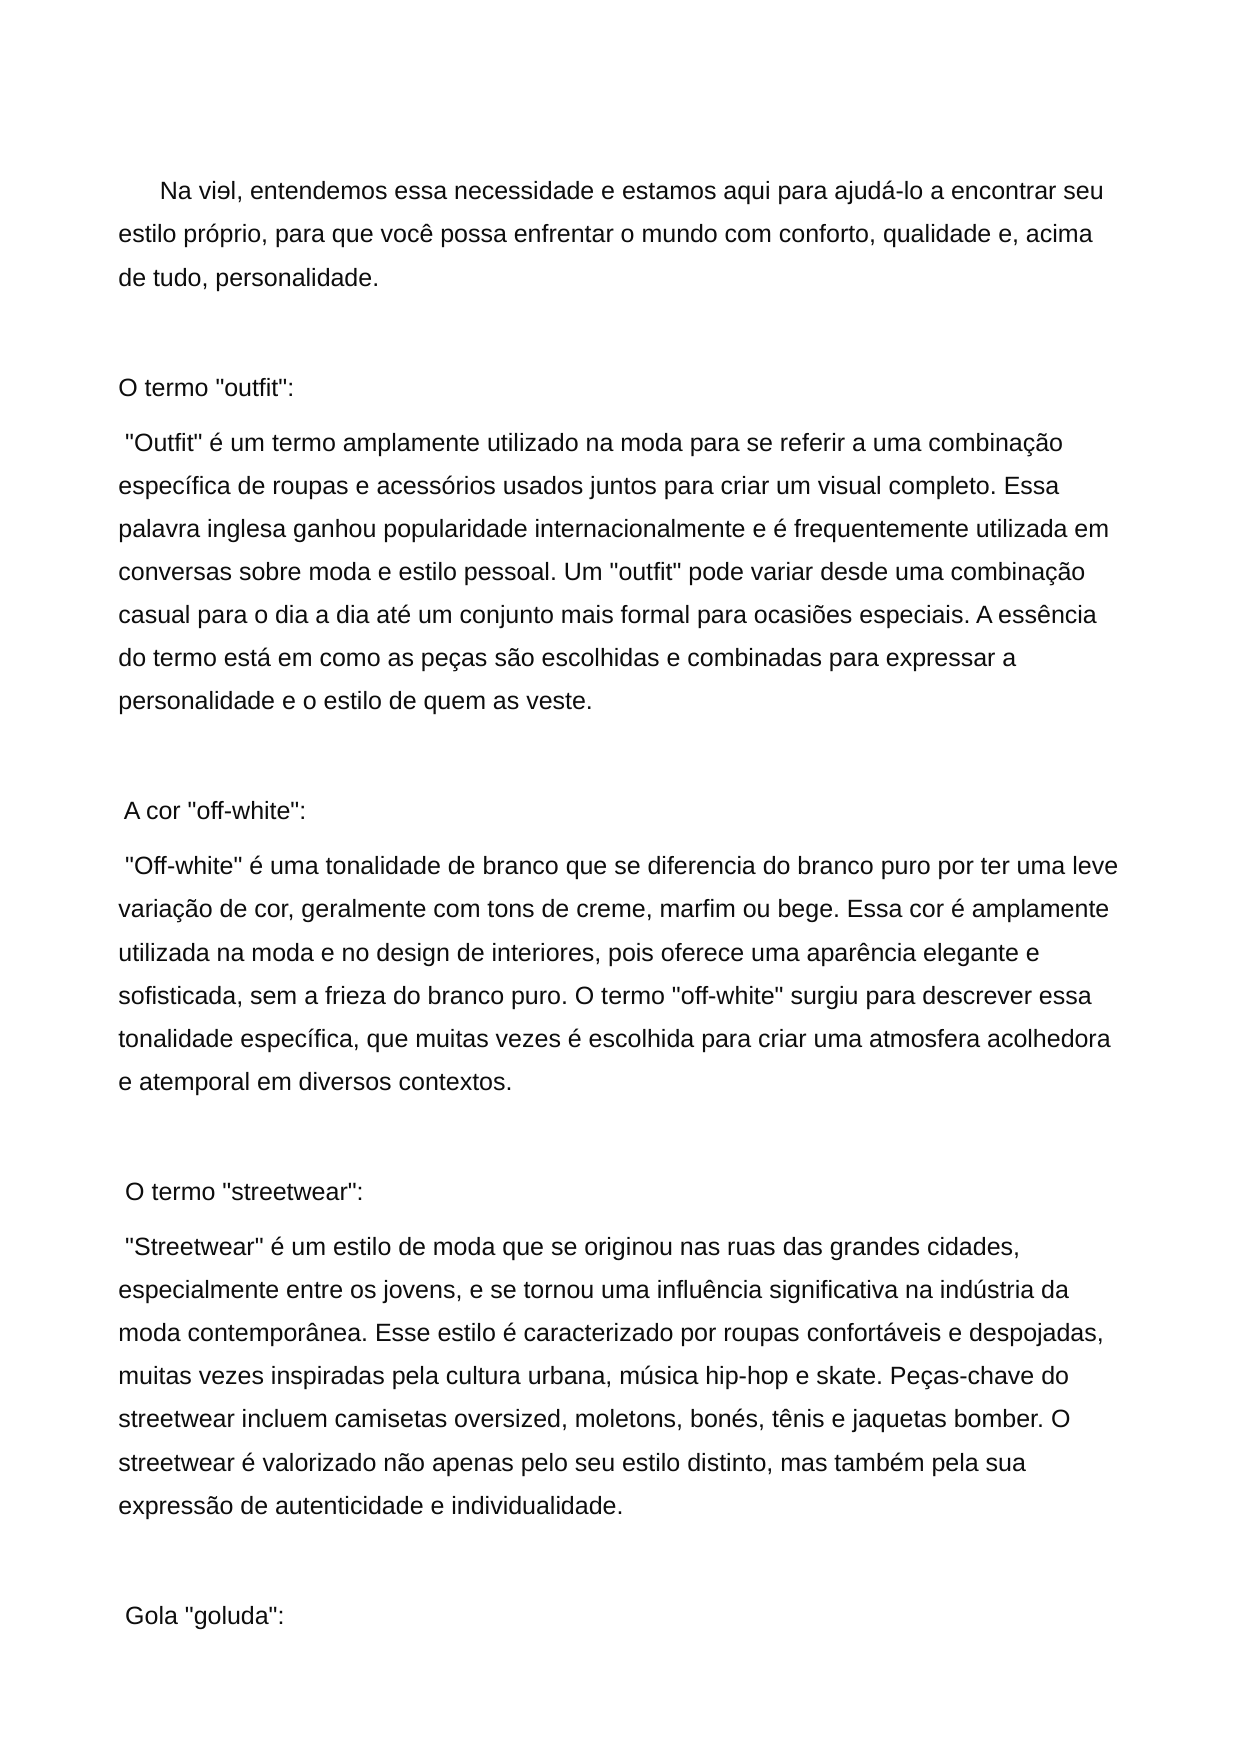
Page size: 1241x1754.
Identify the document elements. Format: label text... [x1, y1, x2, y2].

text "Streetwear" é um estilo de moda que se originou nas ruas das grandes cidades, especialmente entre os jovens, e se tornou uma influência significativa na indústria da moda contemporânea. Esse estilo é caracterizado por roupas confortáveis e despojadas, muitas vezes inspiradas pela cultura urbana, música hip-hop e skate. Peças-chave do streetwear incluem camisetas oversized, moletons, bonés, tênis e jaquetas bomber. O streetwear é valorizado não apenas pelo seu estilo distinto, mas também pela sua expressão de autenticidade e individualidade. [118, 1232, 1122, 1519]
text Na viɘl, entendemos essa necessidade e estamos aqui para ajudá-lo a encontrar seu estilo próprio, para que você possa enfrentar o mundo com conforto, qualidade e, acima de tudo, personalidade. [118, 176, 1122, 291]
text "Outfit" é um termo amplamente utilizado na moda para se referir a uma combinação específica de roupas e acessórios usados juntos para criar um visual completo. Essa palavra inglesa ganhou popularidade internacionalmente e é frequentemente utilizada em conversas sobre moda e estilo pessoal. Um "outfit" pode variar desde uma combinação casual para o dia a dia até um conjunto mais formal para ocasiões especiais. A essência do termo está em como as peças são escolhidas e combinadas para expressar a personalidade e o estilo de quem as veste. [118, 428, 1122, 715]
text "Off-white" é uma tonalidade de branco que se diferencia do branco puro por ter uma leve variação de cor, geralmente com tons de creme, marfim ou bege. Essa cor é amplamente utilizada na moda e no design de interiores, pois oferece uma aparência elegante e sofisticada, sem a frieza do branco puro. O termo "off-white" surgiu para descrever essa tonalidade específica, que muitas vezes é escolhida para criar uma atmosfera acolhedora e atemporal em diversos contextos. [118, 851, 1122, 1096]
text A cor "off-white": [118, 796, 1122, 825]
text O termo "streetwear": [118, 1177, 1122, 1206]
text Gola "goluda": [118, 1601, 1122, 1629]
text O termo "outfit": [118, 373, 1122, 401]
